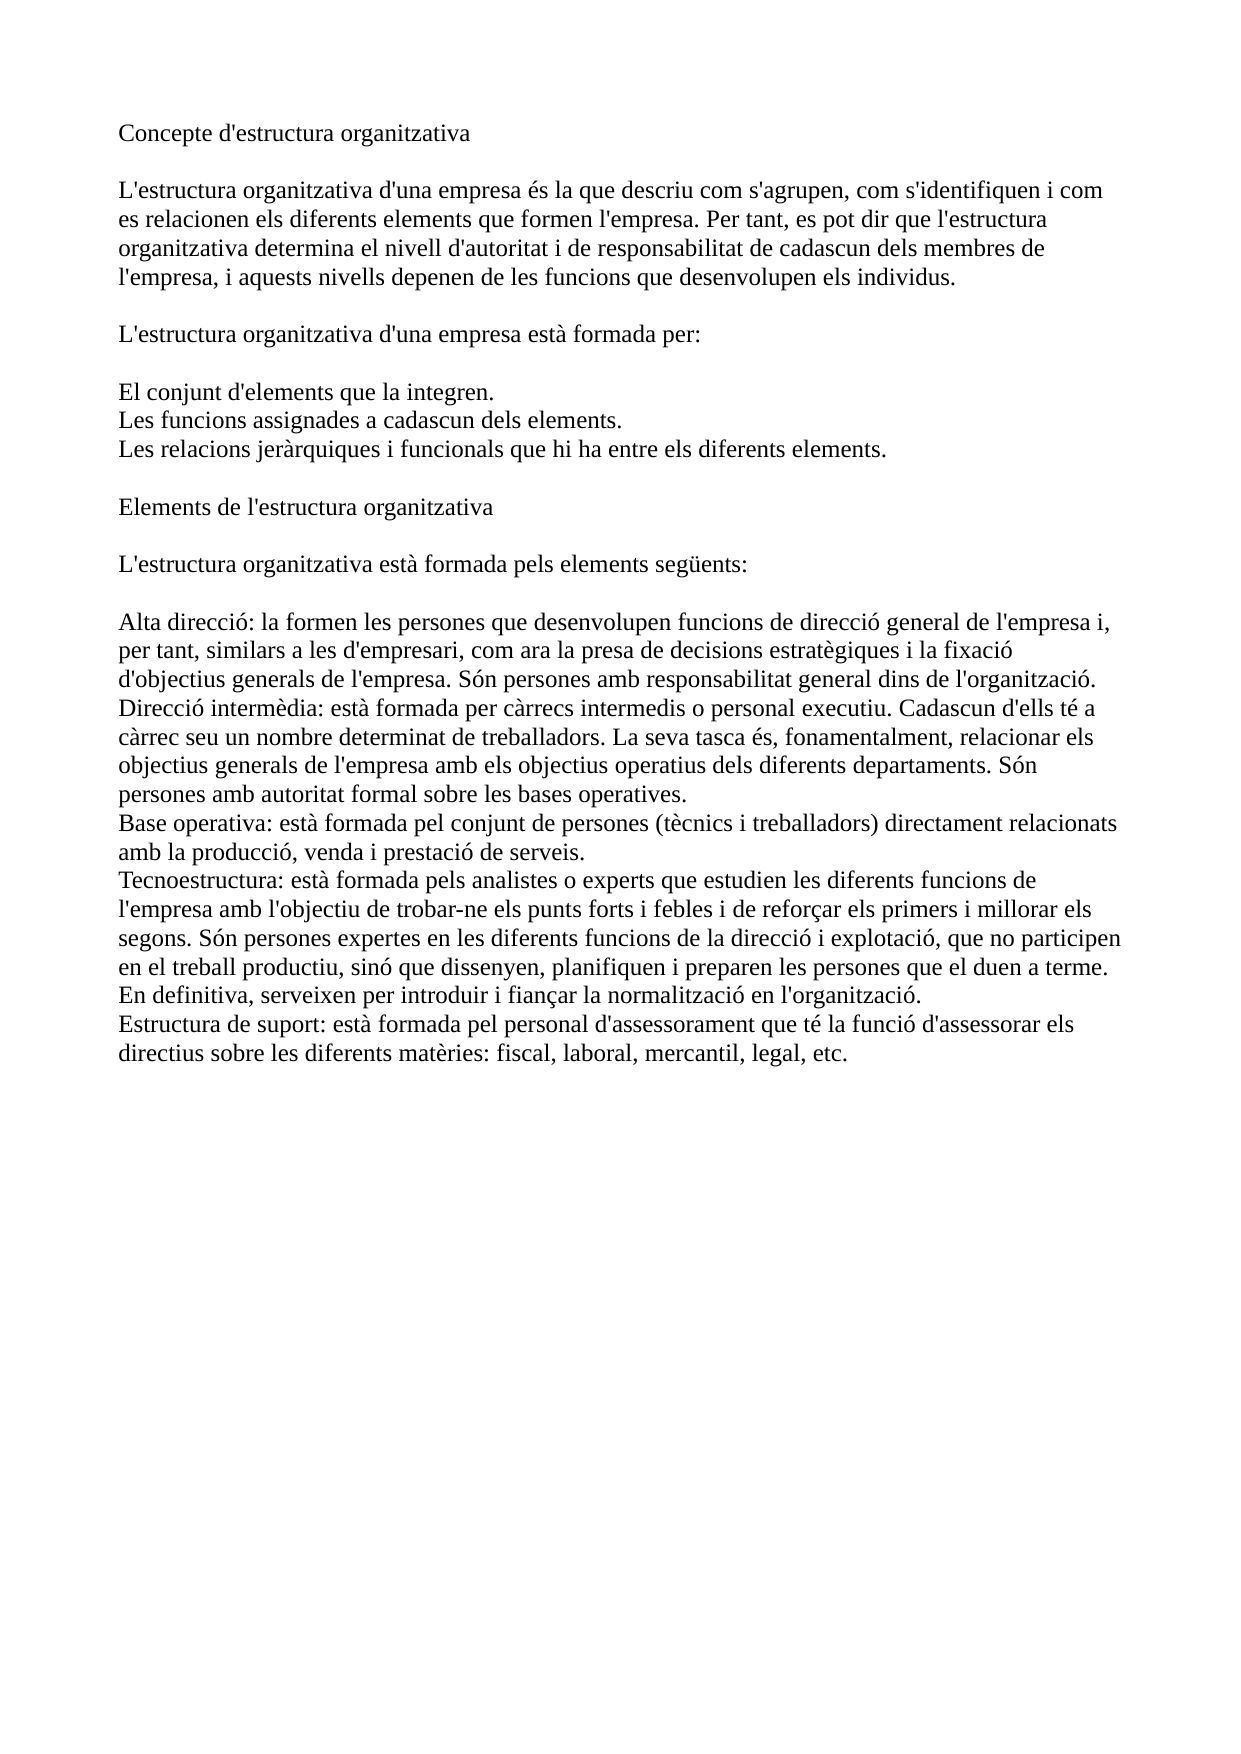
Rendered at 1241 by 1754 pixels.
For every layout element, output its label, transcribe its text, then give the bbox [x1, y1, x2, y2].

text El conjunt d'elements que la integren. [118, 377, 1122, 406]
text Base operativa: està formada pel conjunt de persones (tècnics i treballadors) directament relacionats amb la producció, venda i prestació de serveis. [118, 808, 1122, 866]
text Les relacions jeràrquiques i funcionals que hi ha entre els diferents elements. [118, 434, 1122, 463]
text L'estructura organitzativa està formada pels elements següents: [118, 549, 1122, 578]
text Alta direcció: la formen les persones que desenvolupen funcions de direcció general de l'empresa i, per tant, similars a les d'empresari, com ara la presa de decisions estratègiques i la fixació d'objectius generals de l'empresa. Són persones amb responsabilitat general dins de l'organització. [118, 607, 1122, 693]
text Estructura de suport: està formada pel personal d'assessorament que té la funció d'assessorar els directius sobre les diferents matèries: fiscal, laboral, mercantil, legal, etc. [118, 1009, 1122, 1067]
text Elements de l'estructura organitzativa [118, 492, 1122, 521]
text L'estructura organitzativa d'una empresa està formada per: [118, 319, 1122, 348]
text Les funcions assignades a cadascun dels elements. [118, 406, 1122, 434]
text L'estructura organitzativa d'una empresa és la que descriu com s'agrupen, com s'identifiquen i com es relacionen els diferents elements que formen l'empresa. Per tant, es pot dir que l'estructura organitzativa determina el nivell d'autoritat i de responsabilitat de cadascun dels membres de l'empresa, i aquests nivells depenen de les funcions que desenvolupen els individus. [118, 176, 1122, 291]
text Tecnoestructura: està formada pels analistes o experts que estudien les diferents funcions de l'empresa amb l'objectiu de trobar-ne els punts forts i febles i de reforçar els primers i millorar els segons. Són persones expertes en les diferents funcions de la direcció i explotació, que no participen en el treball productiu, sinó que dissenyen, planifiquen i preparen les persones que el duen a terme. En definitiva, serveixen per introduir i fiançar la normalització en l'organització. [118, 866, 1122, 1009]
text Concepte d'estructura organitzativa [118, 118, 1122, 147]
text Direcció intermèdia: està formada per càrrecs intermedis o personal executiu. Cadascun d'ells té a càrrec seu un nombre determinat de treballadors. La seva tasca és, fonamentalment, relacionar els objectius generals de l'empresa amb els objectius operatius dels diferents departaments. Són persones amb autoritat formal sobre les bases operatives. [118, 693, 1122, 808]
